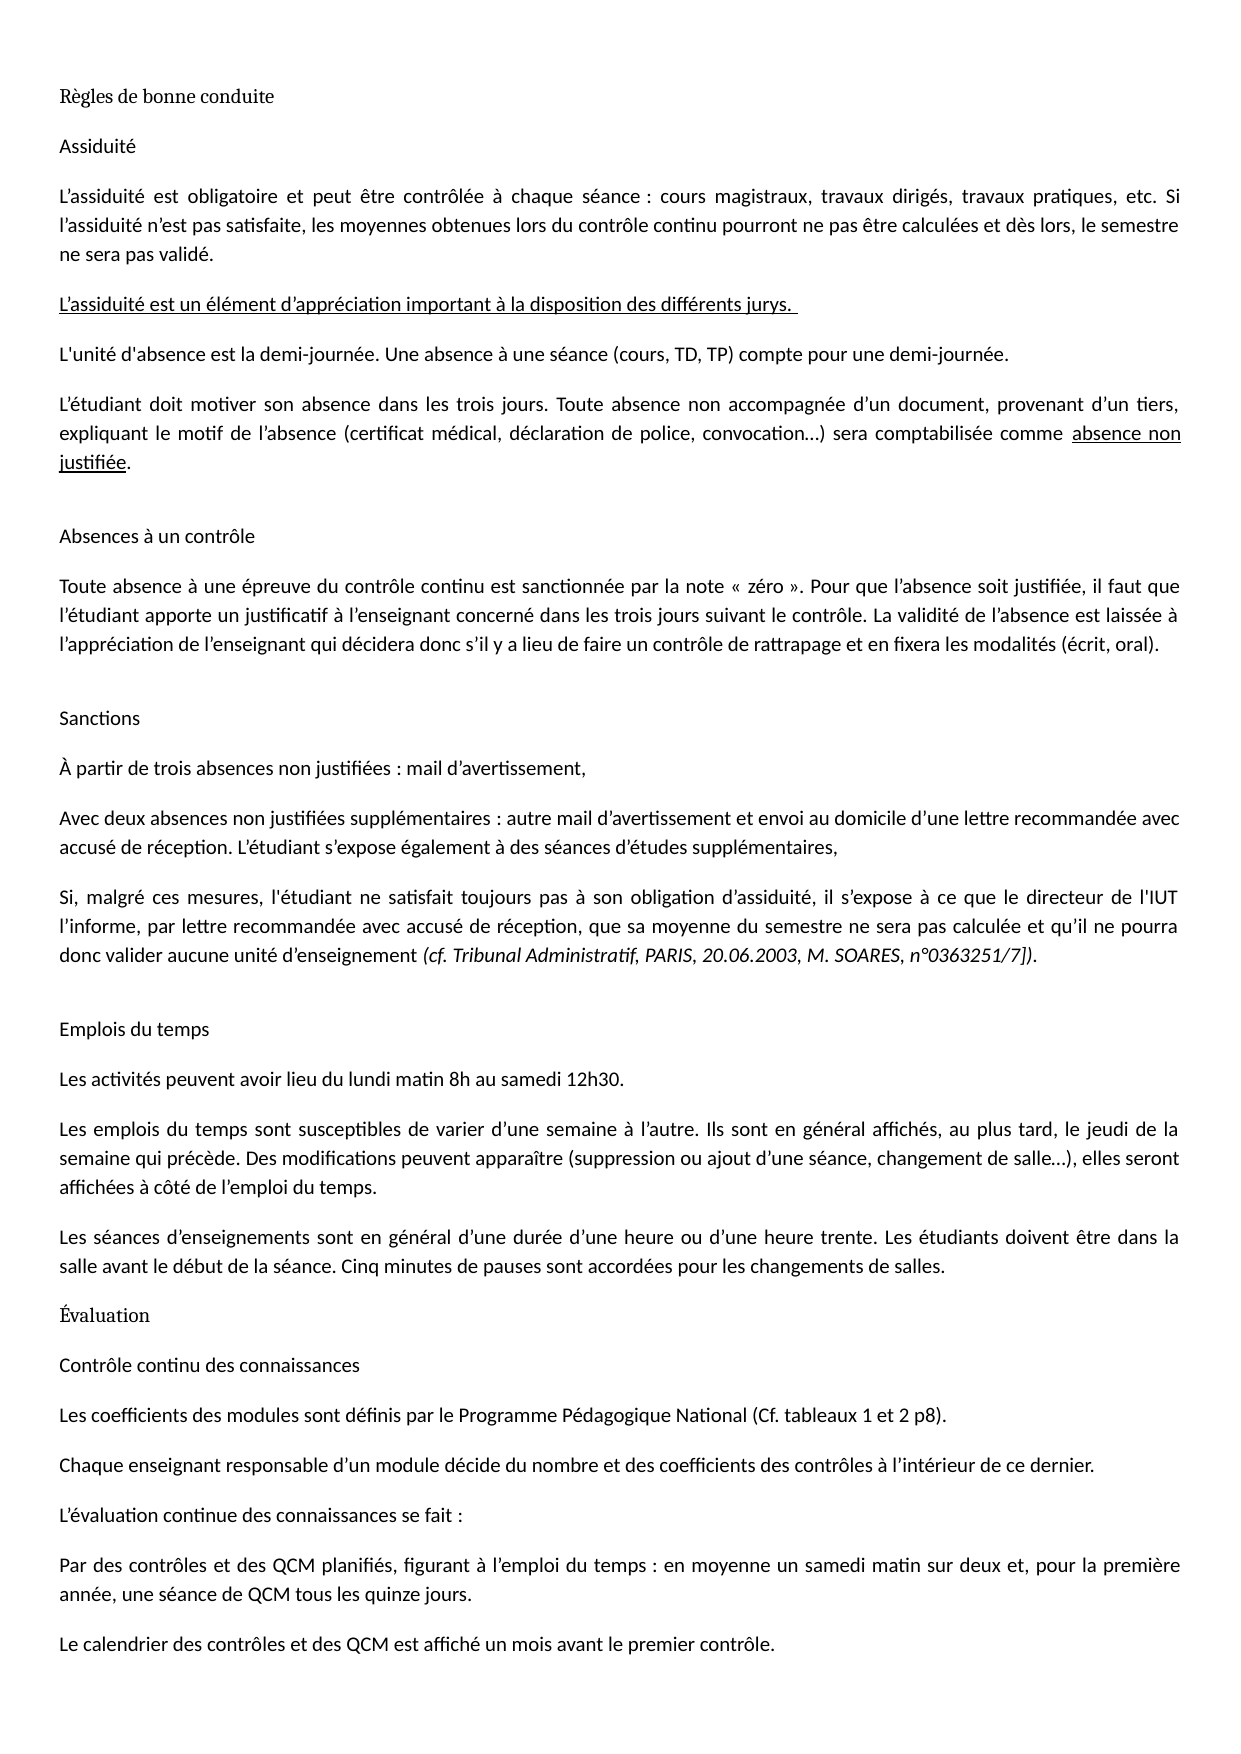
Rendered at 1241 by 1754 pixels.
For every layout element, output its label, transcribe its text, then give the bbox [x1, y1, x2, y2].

text Si, malgré ces mesures, l'étudiant ne satisfait toujours pas à son obligation d’assiduité, il s’expose à ce que le directeur de l'IUT l’informe, par lettre recommandée avec accusé de réception, que sa moyenne du semestre ne sera pas calculée et qu’il ne pourra donc valider aucune unité d’enseignement (cf. Tribunal Administratif, PARIS, 20.06.2003, M. SOARES, n°0363251/7]). [59, 884, 1181, 968]
text L’étudiant doit motiver son absence dans les trois jours. Toute absence non accompagnée d’un document, provenant d’un tiers, expliquant le motif de l’absence (certificat médical, déclaration de police, convocation…) sera comptabilisée comme absence non justifiée. [59, 391, 1181, 475]
text À partir de trois absences non justifiées : mail d’avertissement, [59, 755, 1181, 781]
text L’assiduité est obligatoire et peut être contrôlée à chaque séance : cours magistraux, travaux dirigés, travaux pratiques, etc. Si l’assiduité n’est pas satisfaite, les moyennes obtenues lors du contrôle continu pourront ne pas être calculées et dès lors, le semestre ne sera pas validé. [59, 183, 1181, 267]
text Contrôle continu des connaissances [59, 1352, 1181, 1377]
text Par des contrôles et des QCM planifiés, figurant à l’emploi du temps : en moyenne un samedi matin sur deux et, pour la première année, une séance de QCM tous les quinze jours. [59, 1552, 1181, 1607]
text L’évaluation continue des connaissances se fait : [59, 1502, 1181, 1527]
text Avec deux absences non justifiées supplémentaires : autre mail d’avertissement et envoi au domicile d’une lettre recommandée avec accusé de réception. L’étudiant s’expose également à des séances d’études supplémentaires, [59, 805, 1181, 860]
text Les coefficients des modules sont définis par le Programme Pédagogique National (Cf. tableaux 1 et 2 p8). [59, 1402, 1181, 1427]
text Règles de bonne conduite [59, 84, 1181, 108]
text Chaque enseignant responsable d’un module décide du nombre et des coefficients des contrôles à l’intérieur de ce dernier. [59, 1452, 1181, 1477]
text Absences à un contrôle [59, 523, 1181, 548]
text Les activités peuvent avoir lieu du lundi matin 8h au samedi 12h30. [59, 1066, 1181, 1092]
text L’assiduité est un élément d’appréciation important à la disposition des différents jurys. [59, 291, 1181, 317]
text Sanctions [59, 705, 1181, 731]
text L'unité d'absence est la demi-journée. Une absence à une séance (cours, TD, TP) compte pour une demi-journée. [59, 341, 1181, 367]
text Les emplois du temps sont susceptibles de varier d’une semaine à l’autre. Ils sont en général affichés, au plus tard, le jeudi de la semaine qui précède. Des modifications peuvent apparaître (suppression ou ajout d’une séance, changement de salle…), elles seront affichées à côté de l’emploi du temps. [59, 1116, 1181, 1200]
text Les séances d’enseignements sont en général d’une durée d’une heure ou d’une heure trente. Les étudiants doivent être dans la salle avant le début de la séance. Cinq minutes de pauses sont accordées pour les changements de salles. [59, 1224, 1181, 1279]
text Évaluation [59, 1304, 1181, 1328]
text Assiduité [59, 133, 1181, 158]
text Le calendrier des contrôles et des QCM est affiché un mois avant le premier contrôle. [59, 1631, 1181, 1657]
text Toute absence à une épreuve du contrôle continu est sanctionnée par la note « zéro ». Pour que l’absence soit justifiée, il faut que l’étudiant apporte un justificatif à l’enseignant concerné dans les trois jours suivant le contrôle. La validité de l’absence est laissée à l’appréciation de l’enseignant qui décidera donc s’il y a lieu de faire un contrôle de rattrapage et en fixera les modalités (écrit, oral). [59, 573, 1181, 657]
text Emplois du temps [59, 1016, 1181, 1042]
